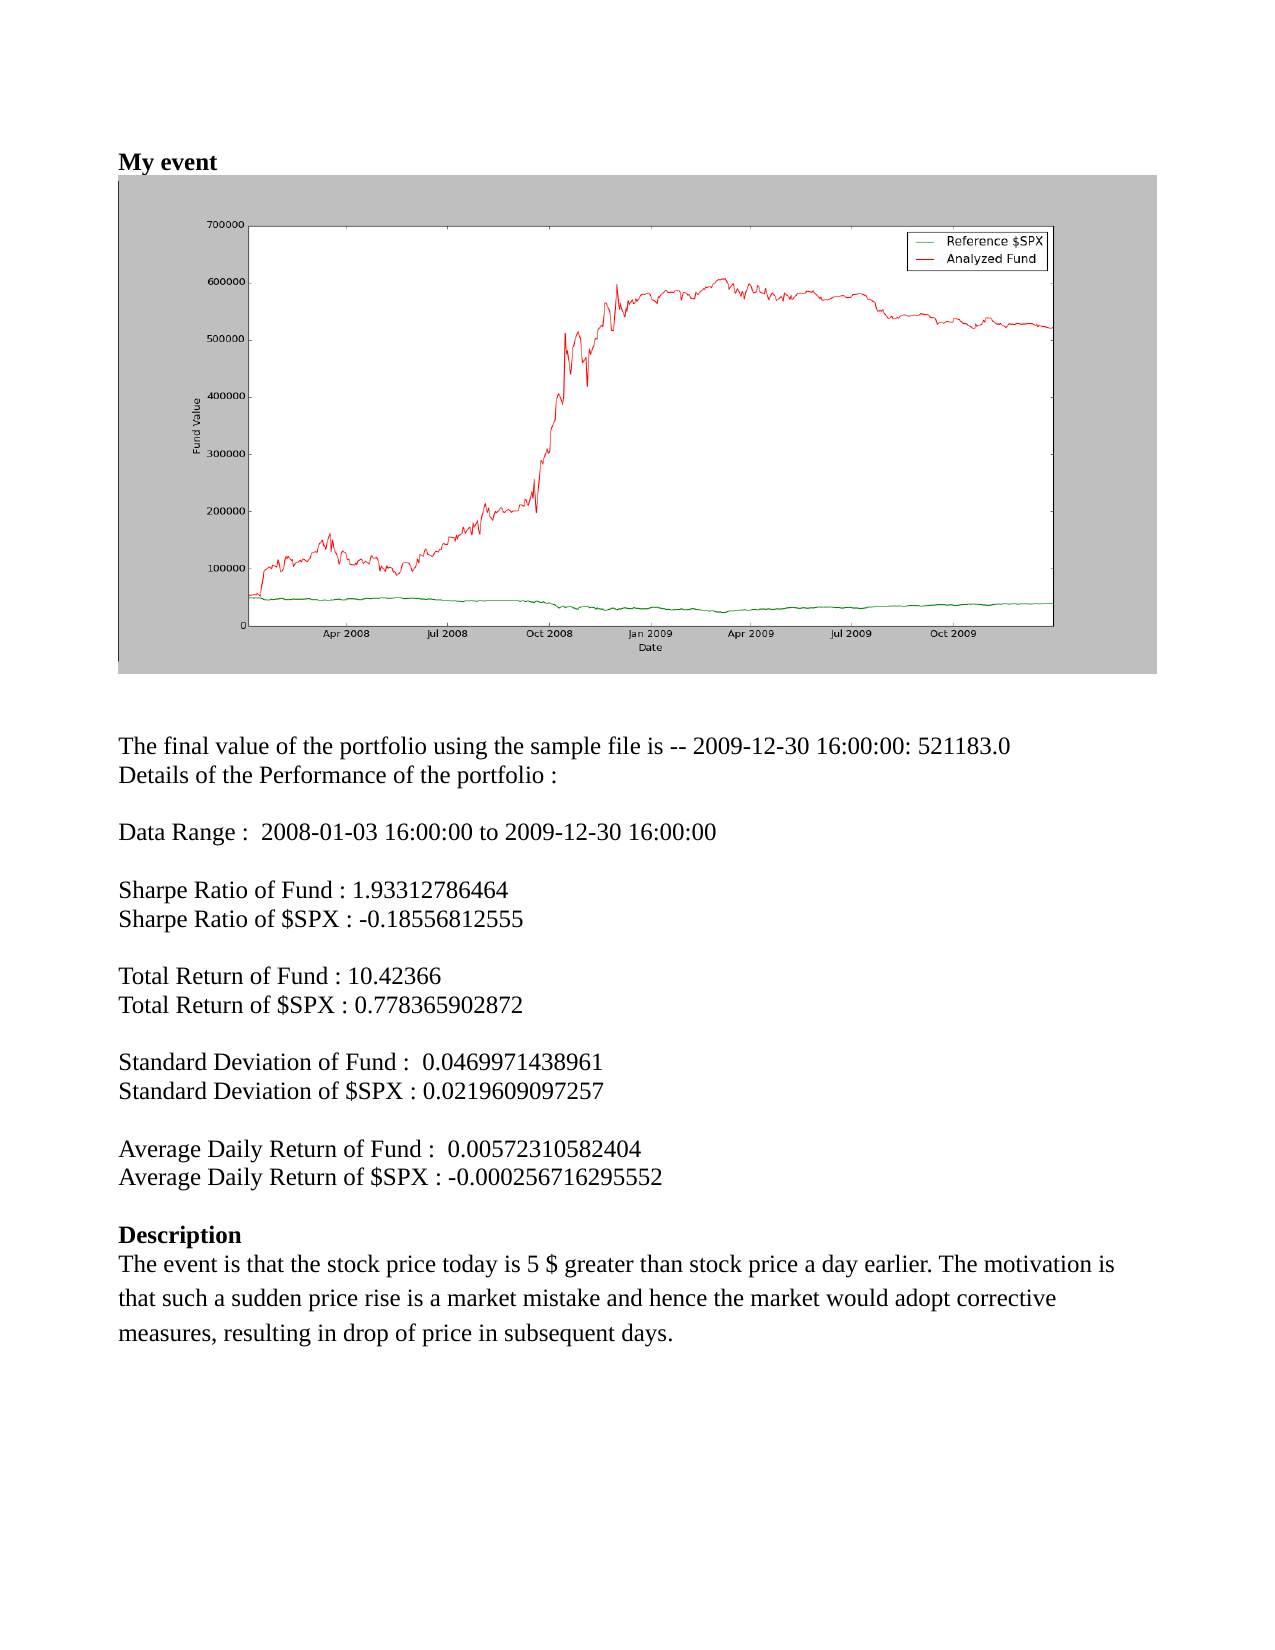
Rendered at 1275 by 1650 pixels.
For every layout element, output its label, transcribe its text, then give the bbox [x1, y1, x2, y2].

text Description [118, 1220, 1157, 1249]
text Total Return of $SPX : 0.778365902872 [118, 990, 1157, 1019]
text Sharpe Ratio of Fund : 1.93312786464 [118, 875, 1157, 904]
text The final value of the portfolio using the sample file is -- 2009-12-30 16:00:00: 521183.0 [118, 731, 1157, 760]
text Standard Deviation of Fund : 0.0469971438961 [118, 1047, 1157, 1076]
text My event [118, 147, 1157, 175]
text Total Return of Fund : 10.42366 [118, 961, 1157, 990]
text The event is that the stock price today is 5 $ greater than stock price a day earlier. The motivation is that such a sudden price rise is a market mistake and hence the market would adopt corrective measures, resulting in drop of price in subsequent days. [118, 1249, 1157, 1346]
text Average Daily Return of $SPX : -0.000256716295552 [118, 1162, 1157, 1191]
text Standard Deviation of $SPX : 0.0219609097257 [118, 1076, 1157, 1105]
text Details of the Performance of the portfolio : [118, 760, 1157, 789]
text Data Range : 2008-01-03 16:00:00 to 2009-12-30 16:00:00 [118, 817, 1157, 846]
picture [118, 175, 1157, 674]
text Sharpe Ratio of $SPX : -0.18556812555 [118, 904, 1157, 932]
text Average Daily Return of Fund : 0.00572310582404 [118, 1134, 1157, 1162]
